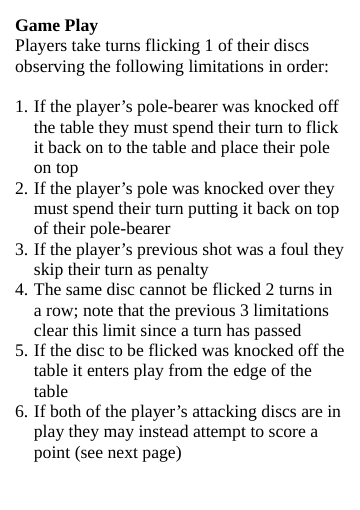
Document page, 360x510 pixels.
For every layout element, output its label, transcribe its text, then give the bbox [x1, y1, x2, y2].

list If the disc to be flicked was knocked off the table it enters play from the edge of the table [15, 340, 345, 401]
list If the player’s pole-bearer was knocked off the table they must spend their turn to flick it back on to the table and place their pole on top [15, 96, 345, 177]
list If the player’s pole was knocked over they must spend their turn putting it back on top of their pole-bearer [15, 177, 345, 238]
list If the player’s previous shot was a foul they skip their turn as penalty [15, 238, 345, 279]
list The same disc cannot be flicked 2 turns in a row; note that the previous 3 limitations clear this limit since a turn has passed [15, 279, 345, 340]
text Game Play [15, 15, 345, 35]
list If both of the player’s attacking discs are in play they may instead attempt to score a point (see next page) [15, 401, 345, 462]
text Players take turns flicking 1 of their discs observing the following limitations in order: [15, 35, 345, 76]
